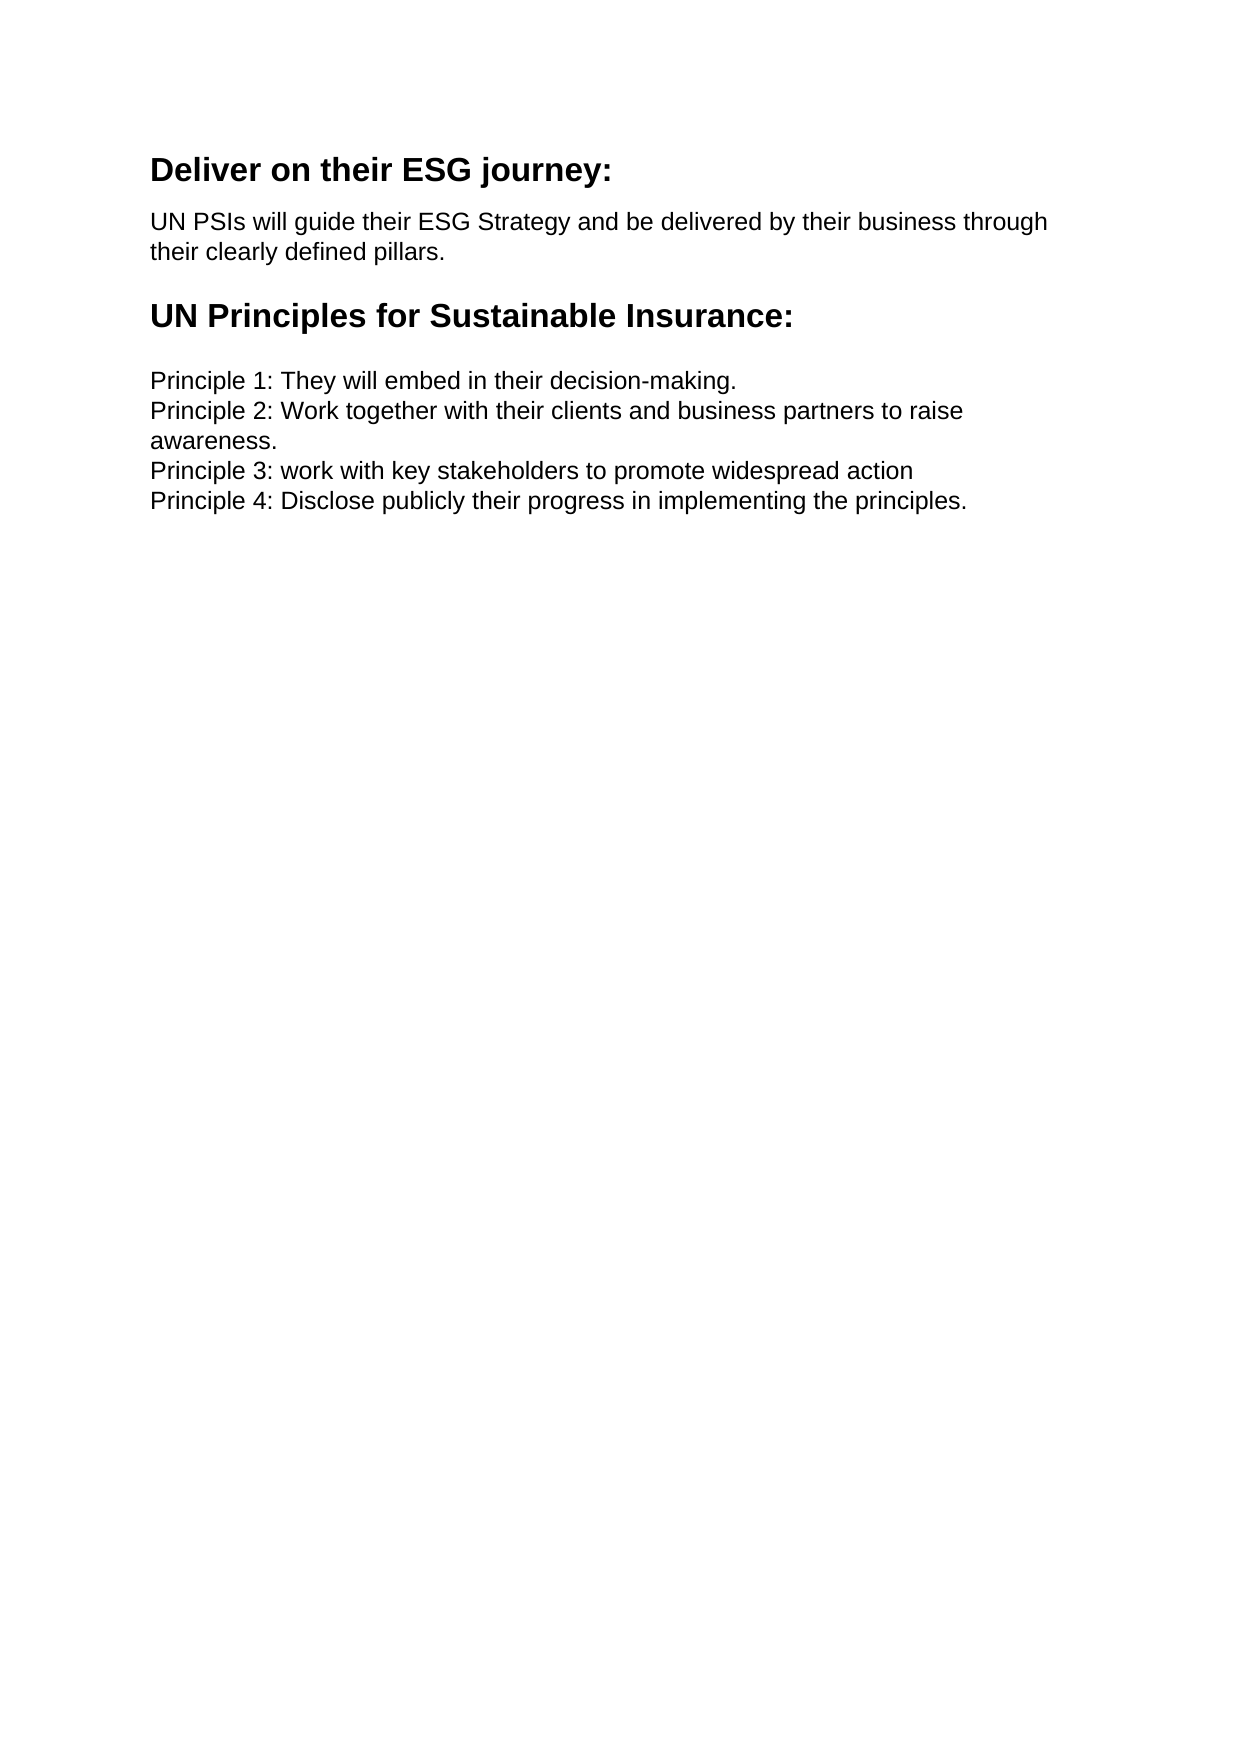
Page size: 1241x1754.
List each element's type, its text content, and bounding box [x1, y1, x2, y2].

text Principle 3: work with key stakeholders to promote widespread action [150, 456, 1090, 484]
text Principle 4: Disclose publicly their progress in implementing the principles. [150, 486, 1090, 514]
text Deliver on their ESG journey: [150, 150, 1090, 188]
text UN Principles for Sustainable Insurance: [150, 296, 1090, 335]
text UN PSIs will guide their ESG Strategy and be delivered by their business through their clearly defined pillars. [150, 207, 1090, 265]
text Principle 2: Work together with their clients and business partners to raise awareness. [150, 396, 1090, 454]
text Principle 1: They will embed in their decision-making. [150, 366, 1090, 395]
